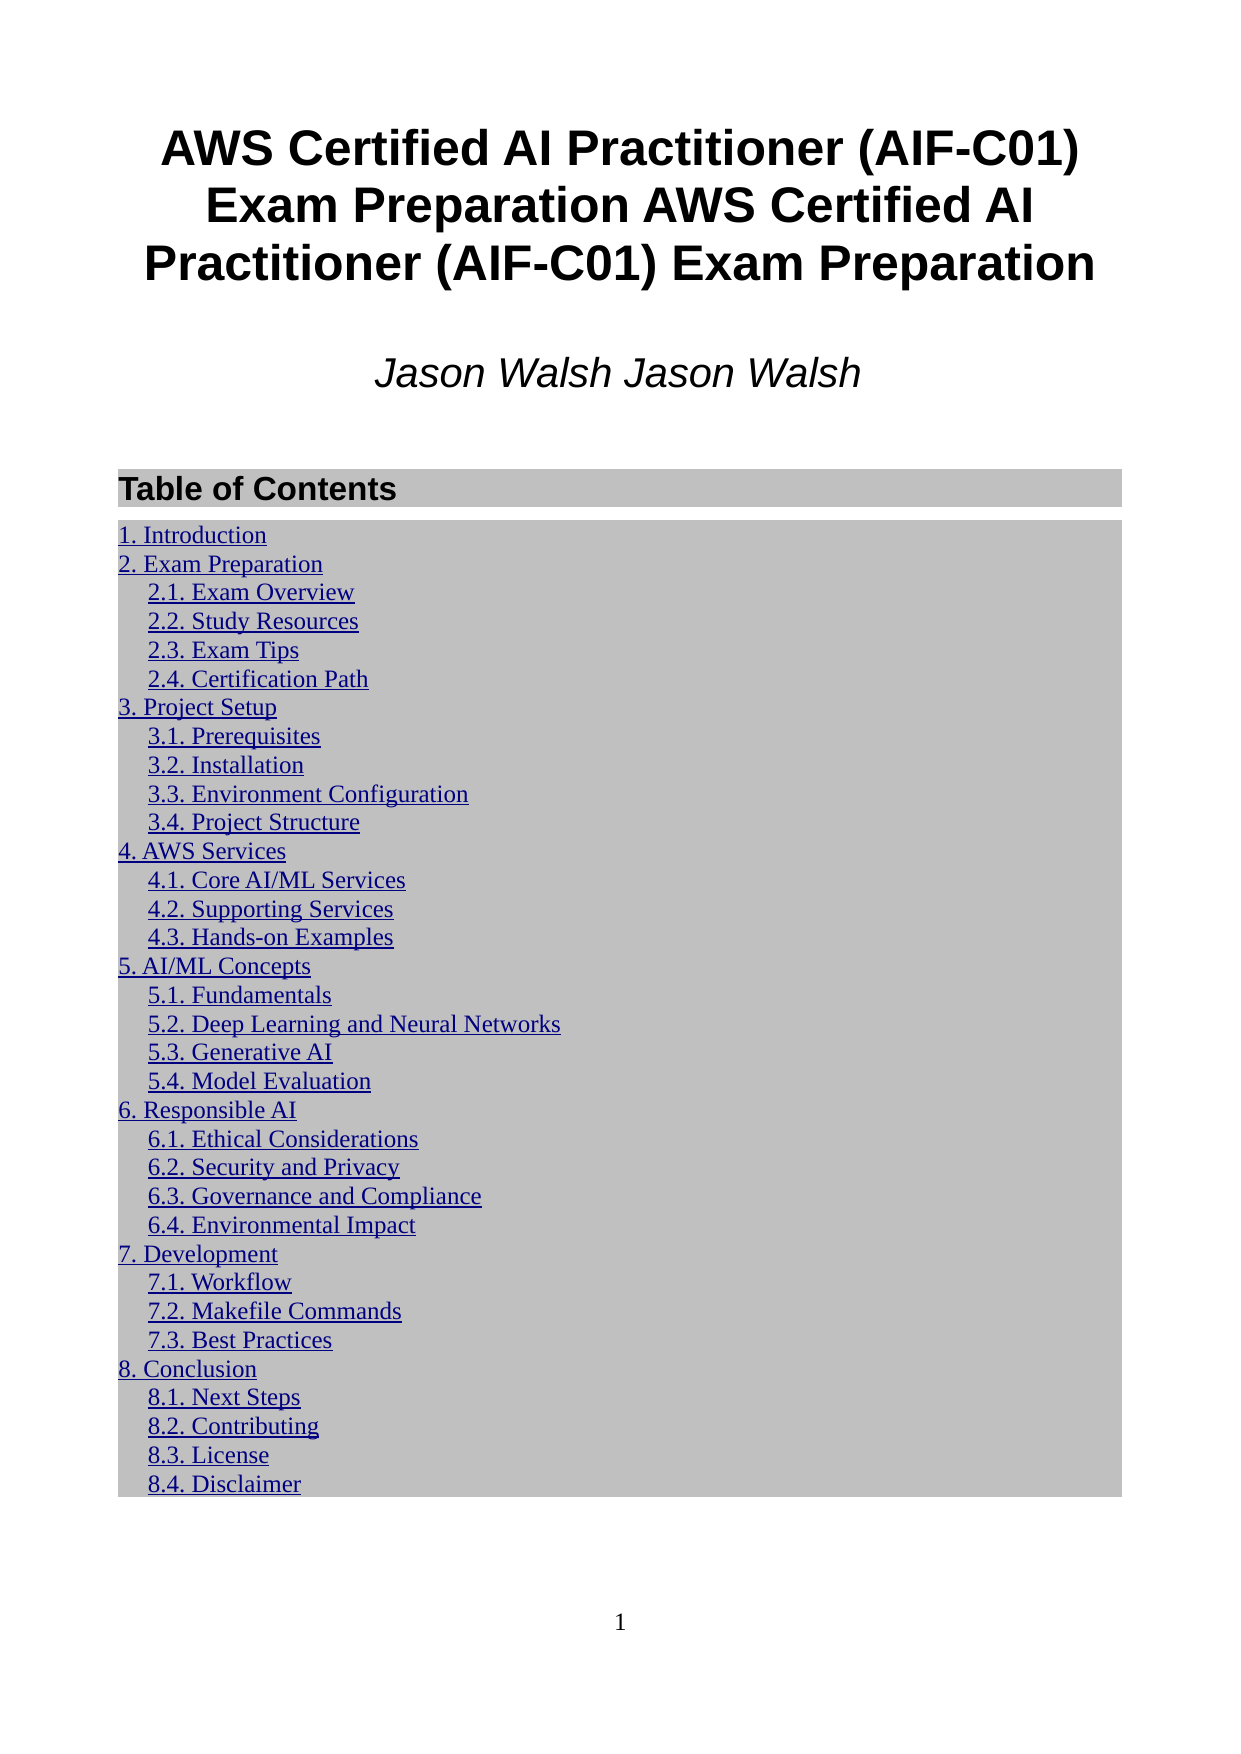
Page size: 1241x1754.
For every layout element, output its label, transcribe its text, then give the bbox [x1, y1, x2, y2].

text 8.3. License [148, 1440, 1122, 1469]
text 4.1. Core AI/ML Services [148, 865, 1122, 894]
text 2.3. Exam Tips [148, 635, 1122, 664]
subtitle Jason Walsh Jason Walsh [118, 348, 1122, 396]
text 8.2. Contributing [148, 1411, 1122, 1440]
text 5.4. Model Evaluation [148, 1066, 1122, 1095]
text 3.3. Environment Configuration [148, 779, 1122, 807]
text 2. Exam Preparation [118, 549, 1122, 577]
text 6.3. Governance and Compliance [148, 1181, 1122, 1210]
text 2.1. Exam Overview [148, 577, 1122, 606]
text 5.1. Fundamentals [148, 980, 1122, 1009]
text 7.1. Workflow [148, 1267, 1122, 1296]
text 3. Project Setup [118, 692, 1122, 721]
subtitle Table of Contents [118, 469, 1122, 507]
text 8.1. Next Steps [148, 1382, 1122, 1411]
text 2.2. Study Resources [148, 606, 1122, 635]
text 8. Conclusion [118, 1354, 1122, 1382]
text 6.1. Ethical Considerations [148, 1124, 1122, 1152]
text 1. Introduction [118, 520, 1122, 549]
text 5.2. Deep Learning and Neural Networks [148, 1009, 1122, 1037]
text 7.3. Best Practices [148, 1325, 1122, 1354]
text 5.3. Generative AI [148, 1037, 1122, 1066]
text 2.4. Certification Path [148, 664, 1122, 692]
text 7.2. Makefile Commands [148, 1296, 1122, 1325]
text 3.2. Installation [148, 750, 1122, 779]
text 4. AWS Services [118, 836, 1122, 865]
text 4.2. Supporting Services [148, 894, 1122, 922]
text 7. Development [118, 1239, 1122, 1267]
text 6.2. Security and Privacy [148, 1152, 1122, 1181]
text 8.4. Disclaimer [148, 1469, 1122, 1497]
text 4.3. Hands-on Examples [148, 922, 1122, 951]
text 3.1. Prerequisites [148, 721, 1122, 750]
text 6. Responsible AI [118, 1095, 1122, 1124]
text 3.4. Project Structure [148, 807, 1122, 836]
title AWS Certified AI Practitioner (AIF-C01) Exam Preparation AWS Certified AI Practitioner (AIF-C01) Exam Preparation [118, 118, 1122, 291]
text 6.4. Environmental Impact [148, 1210, 1122, 1239]
text 5. AI/ML Concepts [118, 951, 1122, 980]
